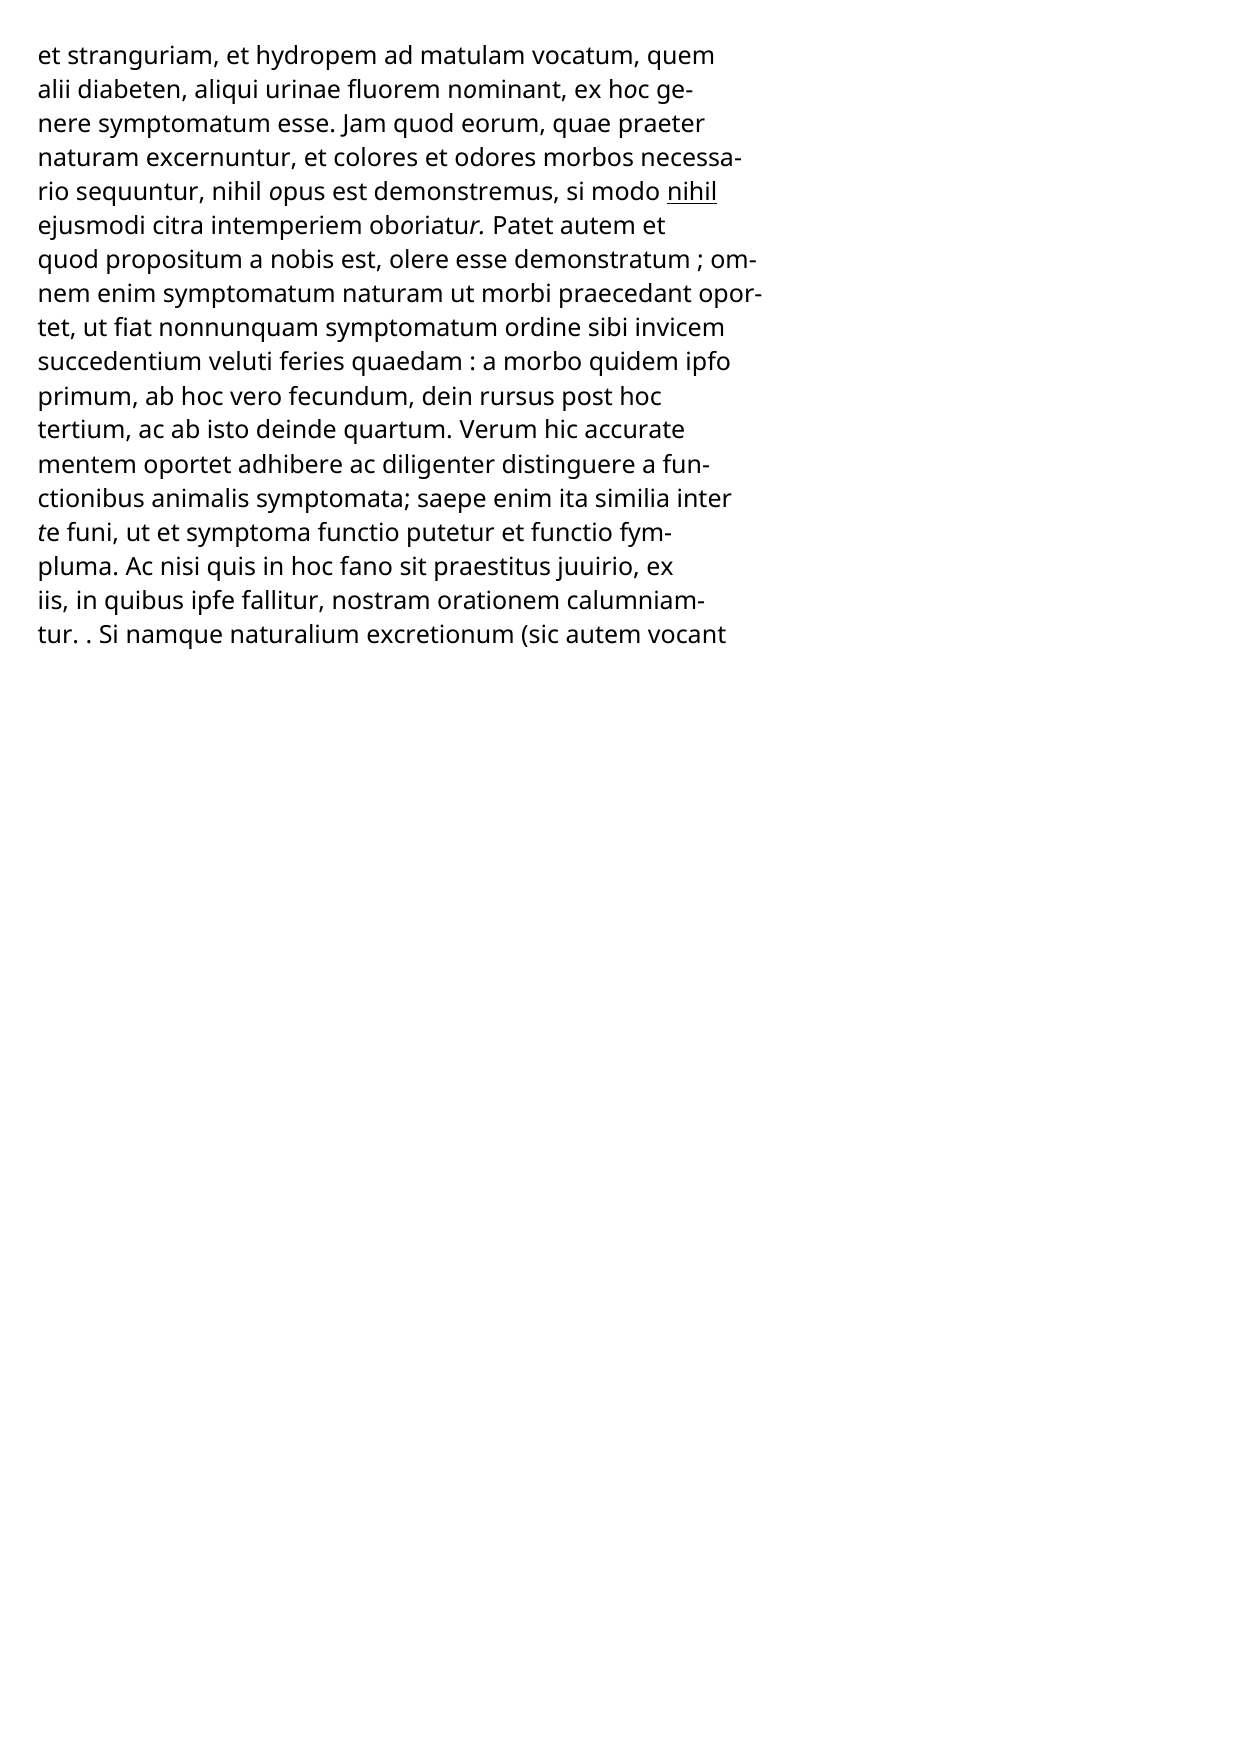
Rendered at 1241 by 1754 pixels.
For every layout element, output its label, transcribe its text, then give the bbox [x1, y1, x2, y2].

text et stranguriam, et hydropem ad matulam vocatum, quem alii diabeten, aliqui urinae fluorem nominant, ex hoc ge- nere symptomatum esse. Jam quod eorum, quae praeter naturam excernuntur, et colores et odores morbos necessa- rio sequuntur, nihil opus est demonstremus, si modo nihil ejusmodi citra intemperiem oboriatur. Patet autem et quod propositum a nobis est, olere esse demonstratum ; om- nem enim symptomatum naturam ut morbi praecedant opor- tet, ut fiat nonnunquam symptomatum ordine sibi invicem succedentium veluti feries quaedam : a morbo quidem ipfo primum, ab hoc vero fecundum, dein rursus post hoc tertium, ac ab isto deinde quartum. Verum hic accurate mentem oportet adhibere ac diligenter distinguere a fun- ctionibus animalis symptomata; saepe enim ita similia inter te funi, ut et symptoma functio putetur et functio fym- pluma. Ac nisi quis in hoc fano sit praestitus juuirio, ex iis, in quibus ipfe fallitur, nostram orationem calumniam- tur. . Si namque naturalium excretionum (sic autem vocant [37, 37, 1203, 651]
